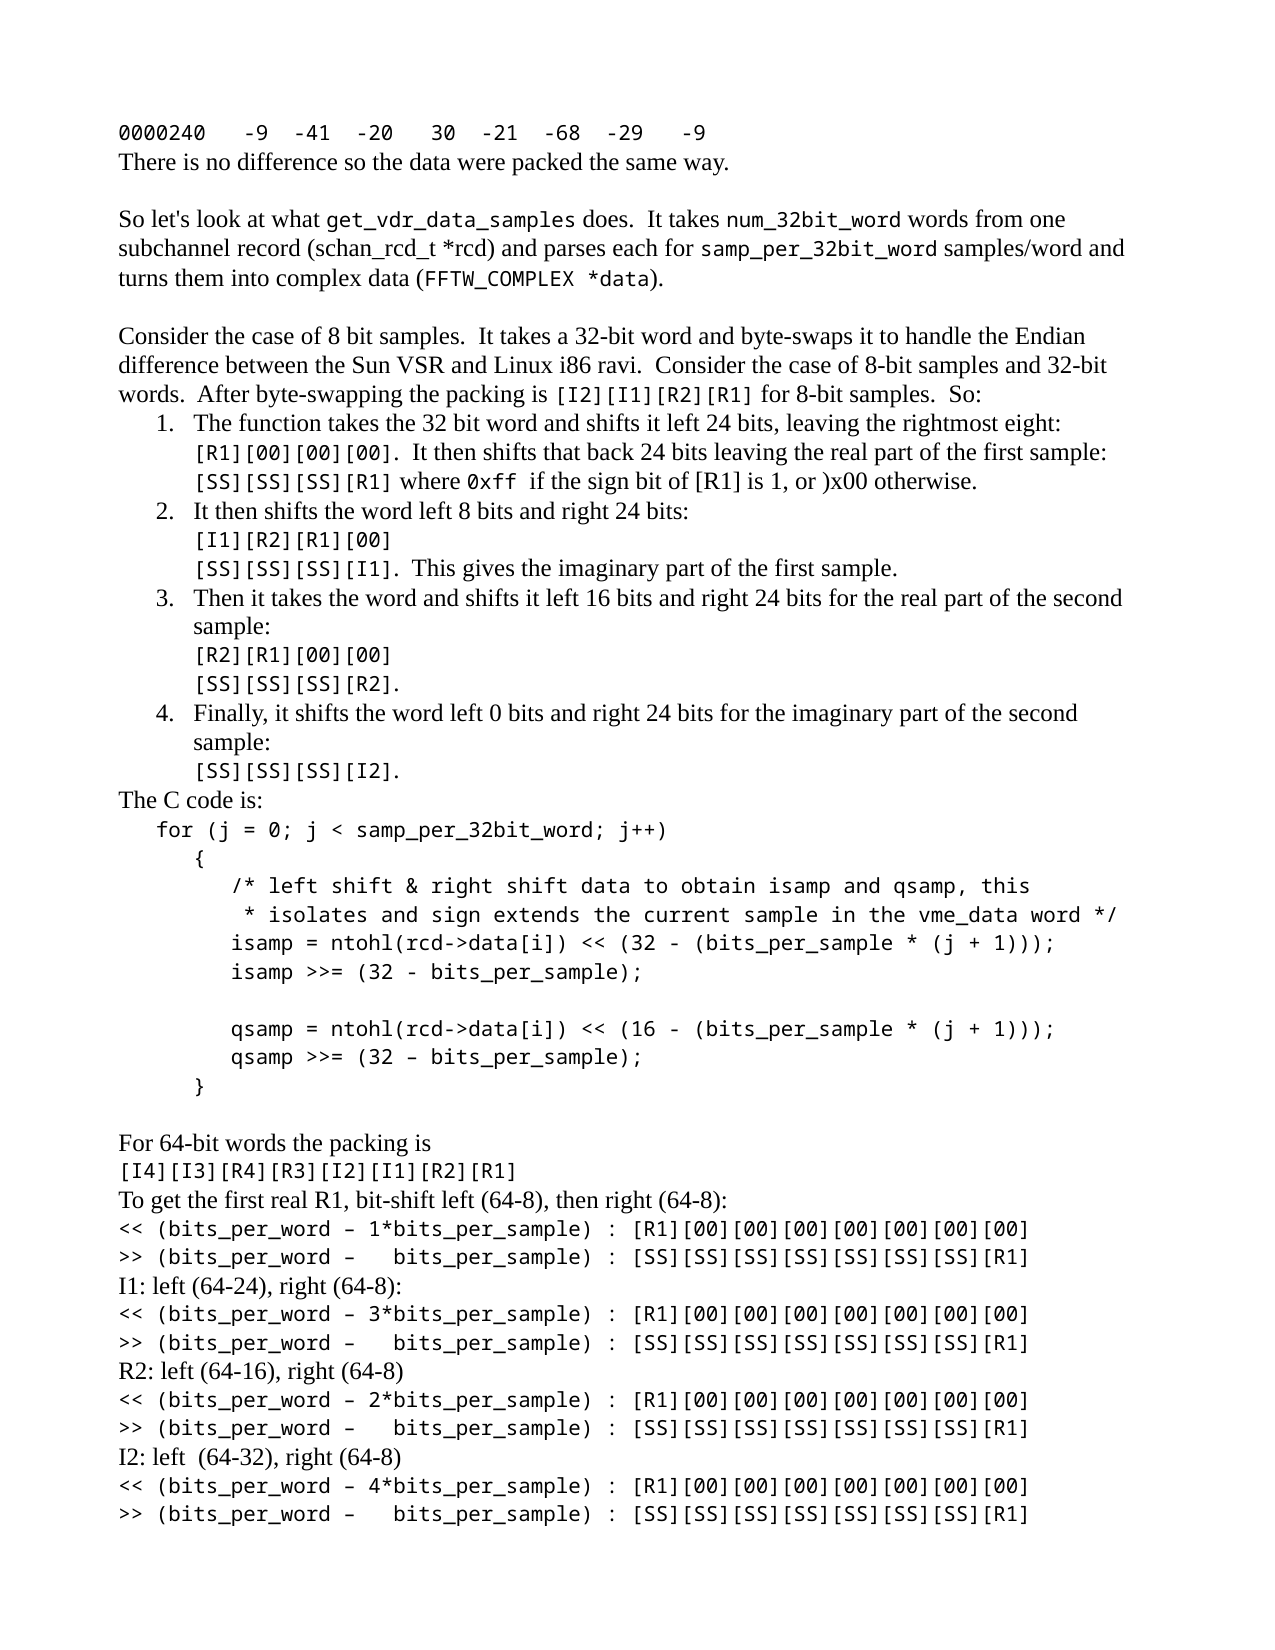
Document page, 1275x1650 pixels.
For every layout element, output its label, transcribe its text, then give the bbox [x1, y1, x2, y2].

text { [118, 843, 1157, 872]
text << (bits_per_word – 4*bits_per_sample) : [R1][00][00][00][00][00][00][00] [118, 1471, 1157, 1499]
text * isolates and sign extends the current sample in the vme_data word */ [118, 900, 1157, 928]
list [SS][SS][SS][I1]. This gives the imaginary part of the first sample. [156, 553, 1157, 583]
text for (j = 0; j < samp_per_32bit_word; j++) [118, 814, 1157, 843]
text R2: left (64-16), right (64-8) [118, 1356, 1157, 1385]
text There is no difference so the data were packed the same way. [118, 147, 1157, 175]
text 0000240 -9 -41 -20 30 -21 -68 -29 -9 [118, 118, 1157, 147]
text >> (bits_per_word – bits_per_sample) : [SS][SS][SS][SS][SS][SS][SS][R1] [118, 1328, 1157, 1356]
list It then shifts the word left 8 bits and right 24 bits: [156, 496, 1157, 525]
text The C code is: [118, 785, 1157, 814]
text I1: left (64-24), right (64-8): [118, 1271, 1157, 1299]
text qsamp >>= (32 – bits_per_sample); [118, 1042, 1157, 1071]
text isamp = ntohl(rcd->data[i]) << (32 - (bits_per_sample * (j + 1))); [118, 928, 1157, 957]
text } [118, 1071, 1157, 1099]
list Finally, it shifts the word left 0 bits and right 24 bits for the imaginary part of the second sample: [156, 698, 1157, 756]
text I2: left (64-32), right (64-8) [118, 1442, 1157, 1471]
text qsamp = ntohl(rcd->data[i]) << (16 - (bits_per_sample * (j + 1))); [118, 1014, 1157, 1042]
text isamp >>= (32 - bits_per_sample); [118, 957, 1157, 985]
text << (bits_per_word – 3*bits_per_sample) : [R1][00][00][00][00][00][00][00] [118, 1299, 1157, 1328]
text /* left shift & right shift data to obtain isamp and qsamp, this [118, 872, 1157, 900]
list [SS][SS][SS][R2]. [156, 668, 1157, 698]
text >> (bits_per_word – bits_per_sample) : [SS][SS][SS][SS][SS][SS][SS][R1] [118, 1242, 1157, 1271]
list Then it takes the word and shifts it left 16 bits and right 24 bits for the real part of the second sample: [156, 583, 1157, 640]
text Consider the case of 8 bit samples. It takes a 32-bit word and byte-swaps it to handle the Endian difference between the Sun VSR and Linux i86 ravi. Consider the case of 8-bit samples and 32-bit words. After byte-swapping the packing is [I2][I1][R2][R1] for 8-bit samples. So: [118, 321, 1157, 408]
text >> (bits_per_word – bits_per_sample) : [SS][SS][SS][SS][SS][SS][SS][R1] [118, 1413, 1157, 1442]
list [SS][SS][SS][R1] where 0xff if the sign bit of [R1] is 1, or )x00 otherwise. [156, 466, 1157, 496]
text To get the first real R1, bit-shift left (64-8), then right (64-8): [118, 1185, 1157, 1214]
list [SS][SS][SS][I2]. [156, 756, 1157, 785]
list The function takes the 32 bit word and shifts it left 24 bits, leaving the rightmost eight: [156, 408, 1157, 437]
text For 64-bit words the packing is [118, 1128, 1157, 1157]
text [I4][I3][R4][R3][I2][I1][R2][R1] [118, 1157, 1157, 1185]
list [I1][R2][R1][00] [156, 525, 1157, 553]
text << (bits_per_word – 2*bits_per_sample) : [R1][00][00][00][00][00][00][00] [118, 1385, 1157, 1413]
text << (bits_per_word – 1*bits_per_sample) : [R1][00][00][00][00][00][00][00] [118, 1214, 1157, 1242]
text So let's look at what get_vdr_data_samples does. It takes num_32bit_word words from one subchannel record (schan_rcd_t *rcd) and parses each for samp_per_32bit_word samples/word and turns them into complex data (FFTW_COMPLEX *data). [118, 204, 1157, 292]
list [R1][00][00][00]. It then shifts that back 24 bits leaving the real part of the first sample: [156, 437, 1157, 466]
text >> (bits_per_word – bits_per_sample) : [SS][SS][SS][SS][SS][SS][SS][R1] [118, 1499, 1157, 1528]
list [R2][R1][00][00] [156, 640, 1157, 668]
